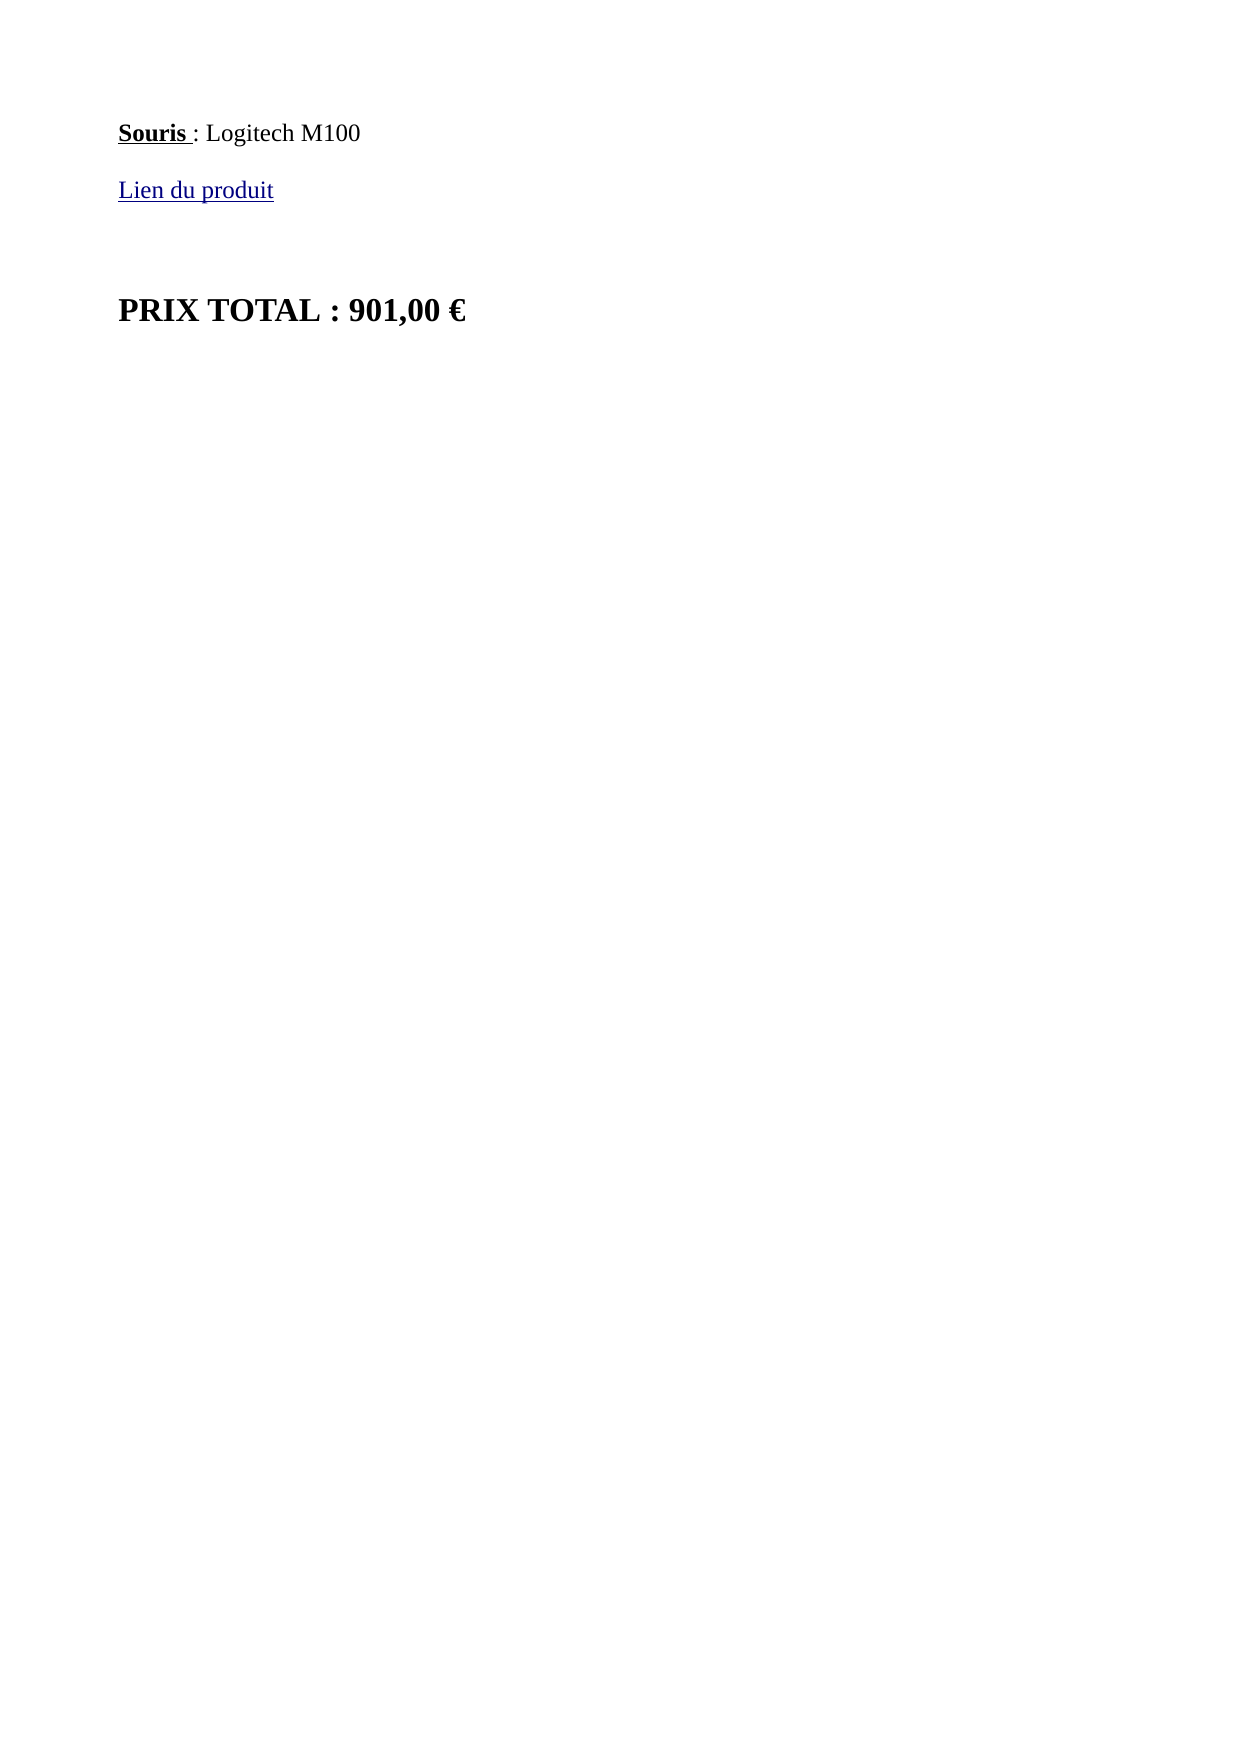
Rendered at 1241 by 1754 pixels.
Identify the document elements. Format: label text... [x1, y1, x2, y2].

text PRIX TOTAL : 901,00 € [118, 291, 1122, 329]
text Lien du produit [118, 176, 1122, 204]
text Souris : Logitech M100 [118, 118, 1122, 147]
